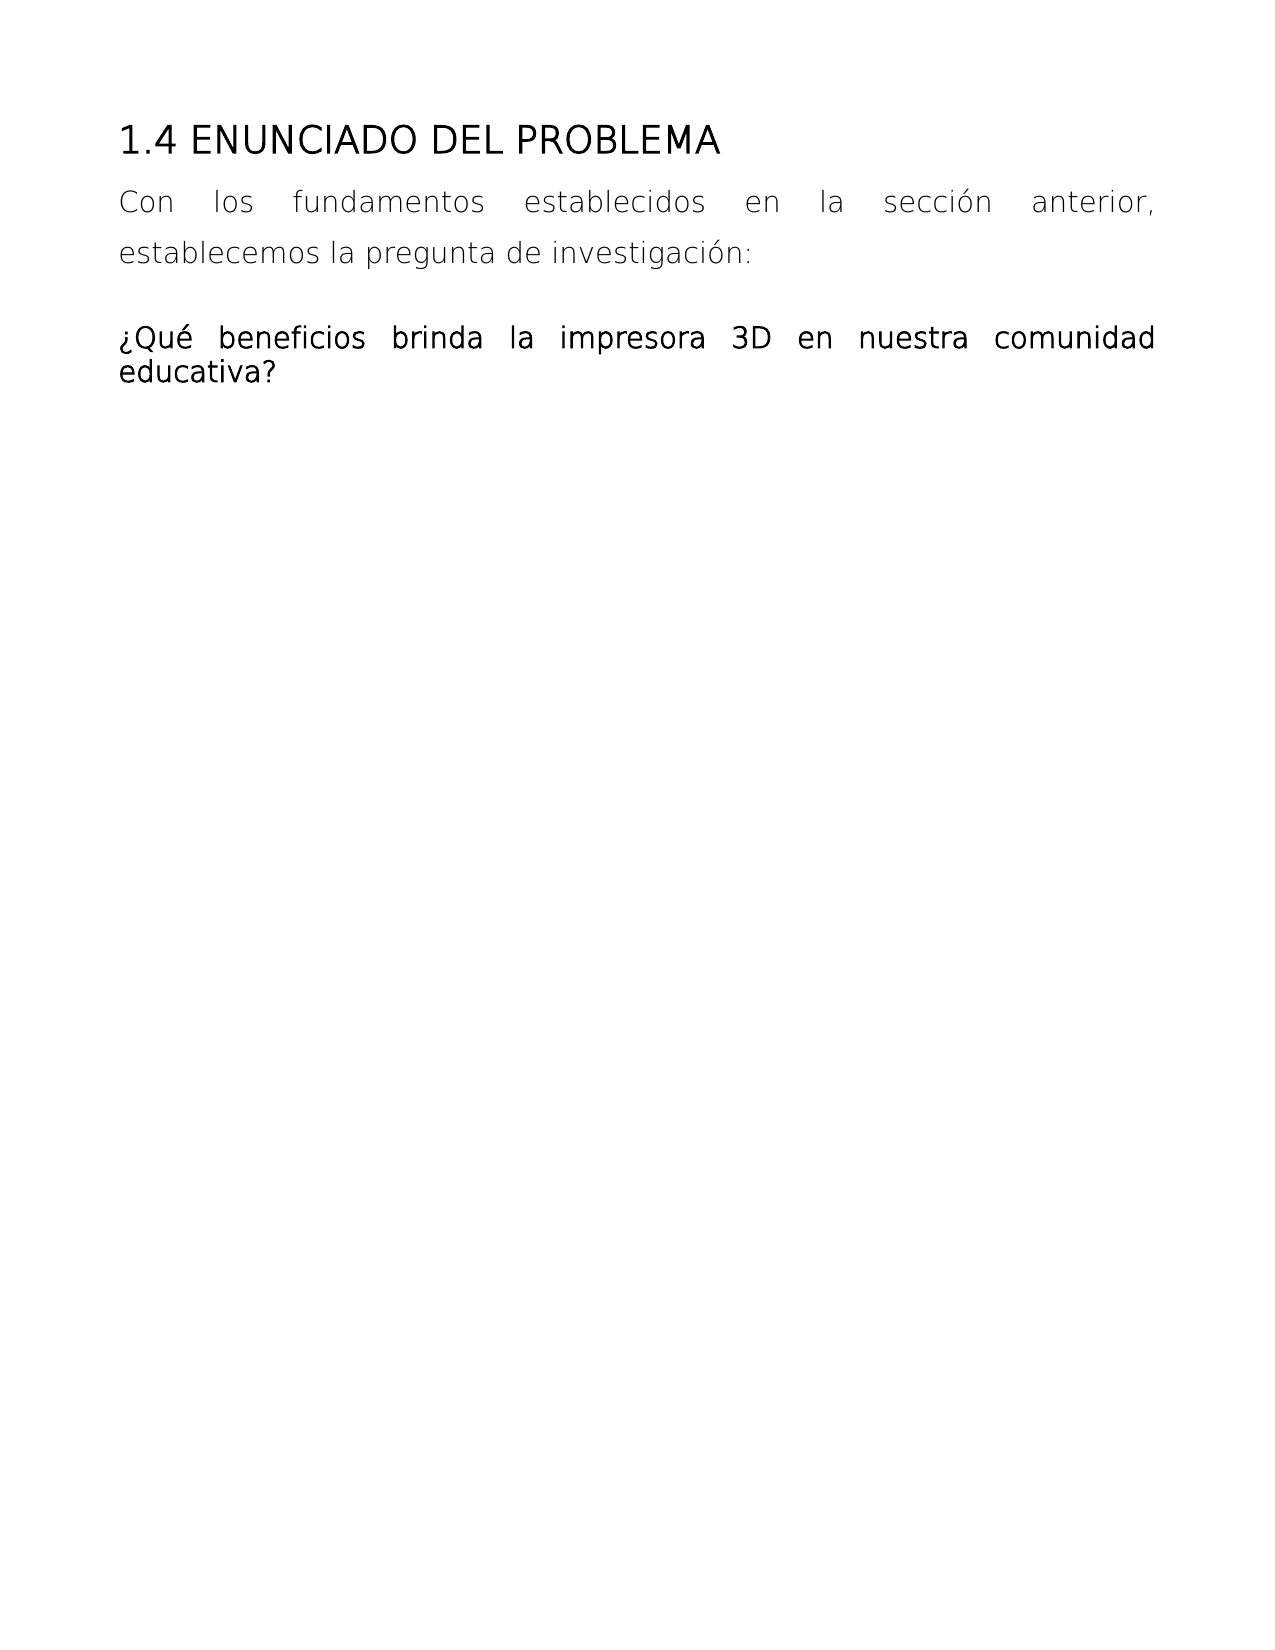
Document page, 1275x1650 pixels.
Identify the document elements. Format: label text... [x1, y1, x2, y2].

text Con los fundamentos establecidos en la sección anterior, establecemos la pregunta de investigación: [118, 185, 1157, 270]
text ¿Qué beneficios brinda la impresora 3D en nuestra comunidad educativa? [118, 287, 1157, 389]
text 1.4 ENUNCIADO DEL PROBLEMA [118, 118, 1157, 162]
